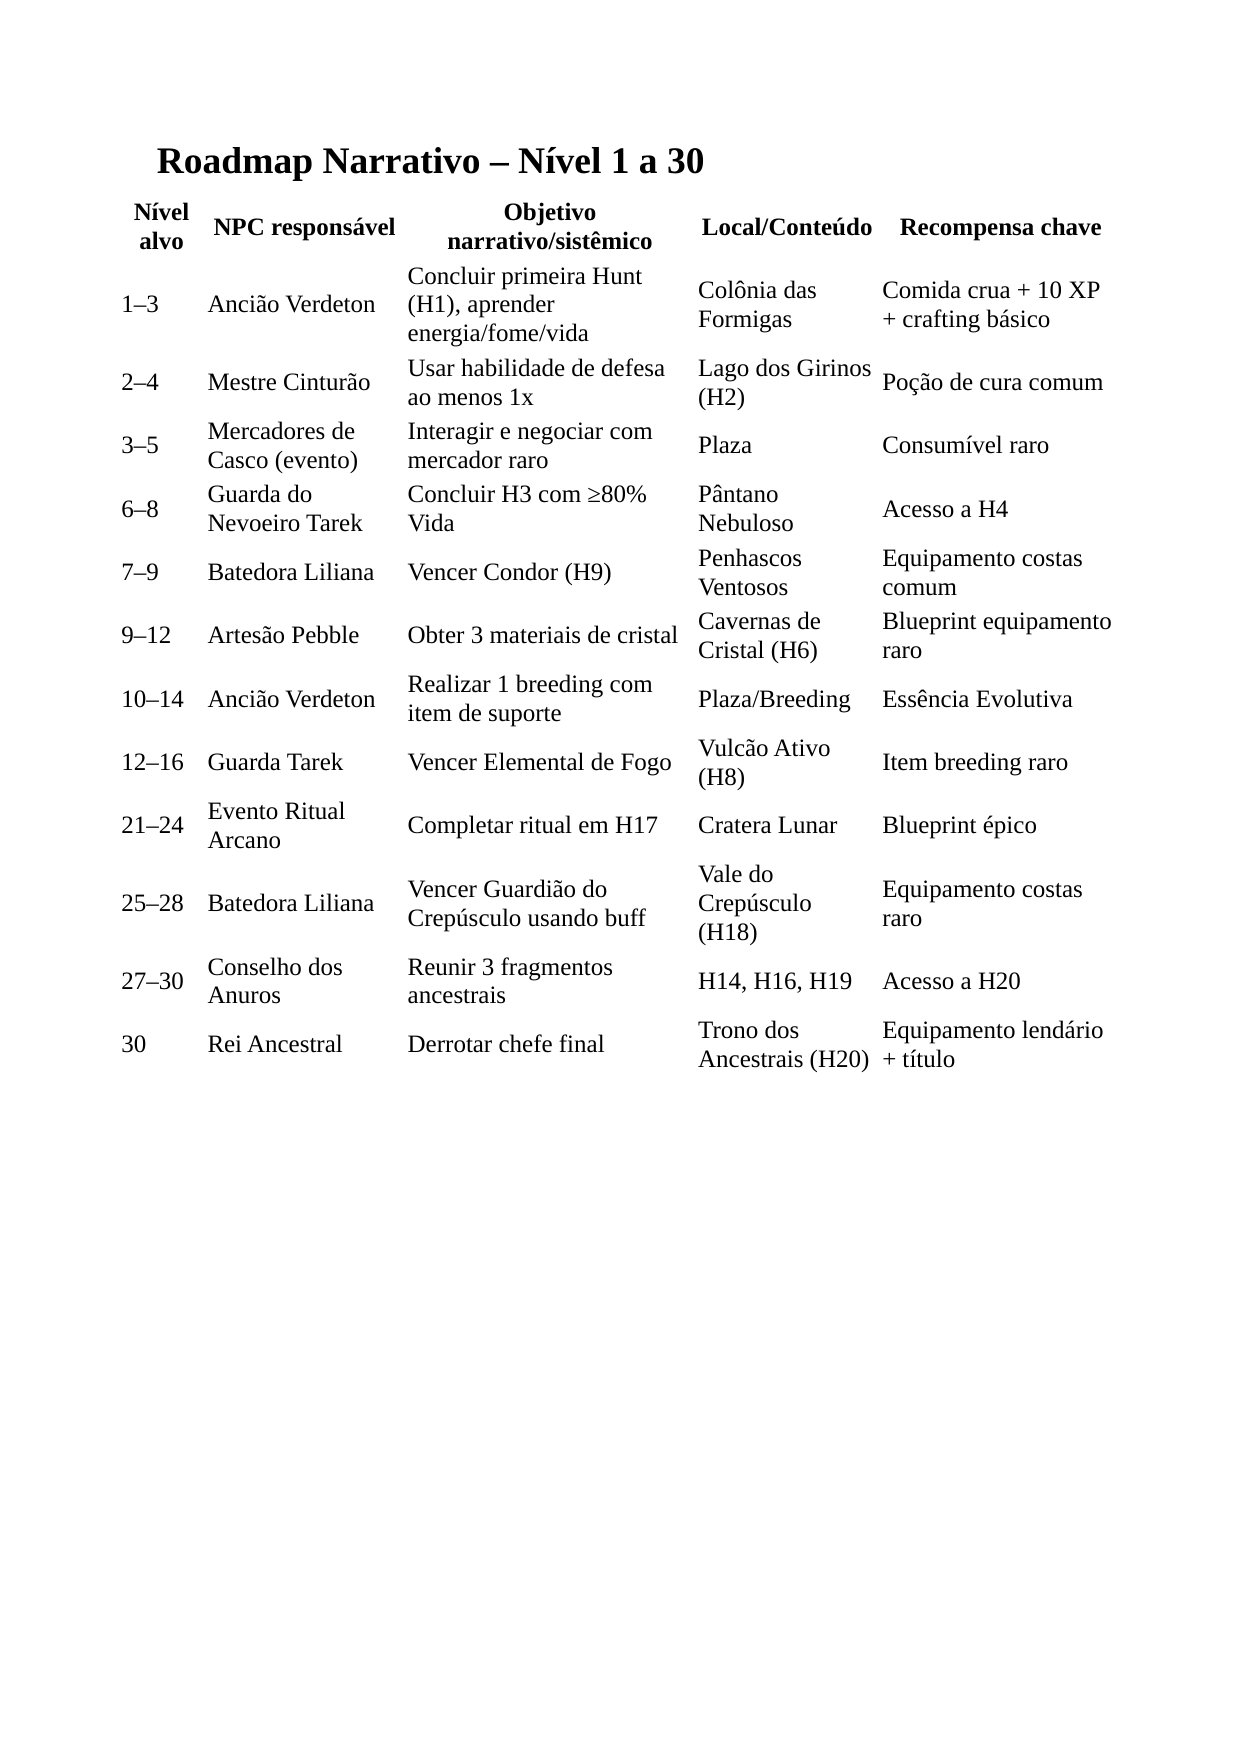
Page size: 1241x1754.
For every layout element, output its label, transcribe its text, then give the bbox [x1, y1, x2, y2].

table_cell Guarda Tarek [204, 730, 404, 793]
table_cell Interagir e negociar com mercador raro [405, 413, 695, 477]
table_cell 9–12 [118, 603, 204, 667]
table_cell Consumível raro [879, 413, 1122, 477]
table_cell Realizar 1 breeding com item de suporte [405, 667, 695, 730]
table_cell Poção de cura comum [879, 350, 1122, 413]
table_cell 1–3 [118, 258, 204, 350]
table_cell Mestre Cinturão [204, 350, 404, 413]
table_cell Colônia das Formigas [695, 258, 879, 350]
table_cell Vencer Elemental de Fogo [405, 730, 695, 793]
table_cell 7–9 [118, 540, 204, 603]
table_cell Cratera Lunar [695, 793, 879, 857]
table_cell Equipamento lendário + título [879, 1012, 1122, 1075]
table_cell Blueprint épico [879, 793, 1122, 857]
table_cell Derrotar chefe final [405, 1012, 695, 1075]
table_cell Conselho dos Anuros [204, 949, 404, 1012]
table_cell Plaza [695, 413, 879, 477]
table_cell Penhascos Ventosos [695, 540, 879, 603]
table_cell Vale do Crepúsculo (H18) [695, 857, 879, 949]
table_header Nível alvo [118, 195, 204, 258]
subtitle 📅 Roadmap Narrativo – Nível 1 a 30 [118, 139, 1122, 182]
table_cell 27–30 [118, 949, 204, 1012]
table_cell Acesso a H20 [879, 949, 1122, 1012]
table_cell Acesso a H4 [879, 477, 1122, 540]
table_cell Evento Ritual Arcano [204, 793, 404, 857]
table_cell Concluir primeira Hunt (H1), aprender energia/fome/vida [405, 258, 695, 350]
table_cell Mercadores de Casco (evento) [204, 413, 404, 477]
table_cell Plaza/Breeding [695, 667, 879, 730]
table_cell Completar ritual em H17 [405, 793, 695, 857]
table_cell Trono dos Ancestrais (H20) [695, 1012, 879, 1075]
table_cell Guarda do Nevoeiro Tarek [204, 477, 404, 540]
table_cell Cavernas de Cristal (H6) [695, 603, 879, 667]
table_cell Batedora Liliana [204, 540, 404, 603]
table_cell 21–24 [118, 793, 204, 857]
table_cell 2–4 [118, 350, 204, 413]
table_cell Artesão Pebble [204, 603, 404, 667]
table_cell Ancião Verdeton [204, 667, 404, 730]
table_cell Item breeding raro [879, 730, 1122, 793]
table_header Local/Conteúdo [695, 195, 879, 258]
table_cell Reunir 3 fragmentos ancestrais [405, 949, 695, 1012]
table_header Objetivo narrativo/sistêmico [405, 195, 695, 258]
table_cell 6–8 [118, 477, 204, 540]
table_cell Pântano Nebuloso [695, 477, 879, 540]
table_cell H14, H16, H19 [695, 949, 879, 1012]
table_cell Usar habilidade de defesa ao menos 1x [405, 350, 695, 413]
table_cell Lago dos Girinos (H2) [695, 350, 879, 413]
table_cell 10–14 [118, 667, 204, 730]
table_cell 12–16 [118, 730, 204, 793]
table_header NPC responsável [204, 195, 404, 258]
table_header Recompensa chave [879, 195, 1122, 258]
table_cell 3–5 [118, 413, 204, 477]
table_cell Batedora Liliana [204, 857, 404, 949]
table_cell Concluir H3 com ≥80% Vida [405, 477, 695, 540]
table_cell Equipamento costas comum [879, 540, 1122, 603]
table_cell Vencer Guardião do Crepúsculo usando buff [405, 857, 695, 949]
table_cell Vulcão Ativo (H8) [695, 730, 879, 793]
table_cell Rei Ancestral [204, 1012, 404, 1075]
table_cell Equipamento costas raro [879, 857, 1122, 949]
table_cell 25–28 [118, 857, 204, 949]
table_cell Ancião Verdeton [204, 258, 404, 350]
table_cell Blueprint equipamento raro [879, 603, 1122, 667]
table_cell 30 [118, 1012, 204, 1075]
table_cell Comida crua + 10 XP + crafting básico [879, 258, 1122, 350]
table_cell Obter 3 materiais de cristal [405, 603, 695, 667]
table_cell Essência Evolutiva [879, 667, 1122, 730]
table_cell Vencer Condor (H9) [405, 540, 695, 603]
